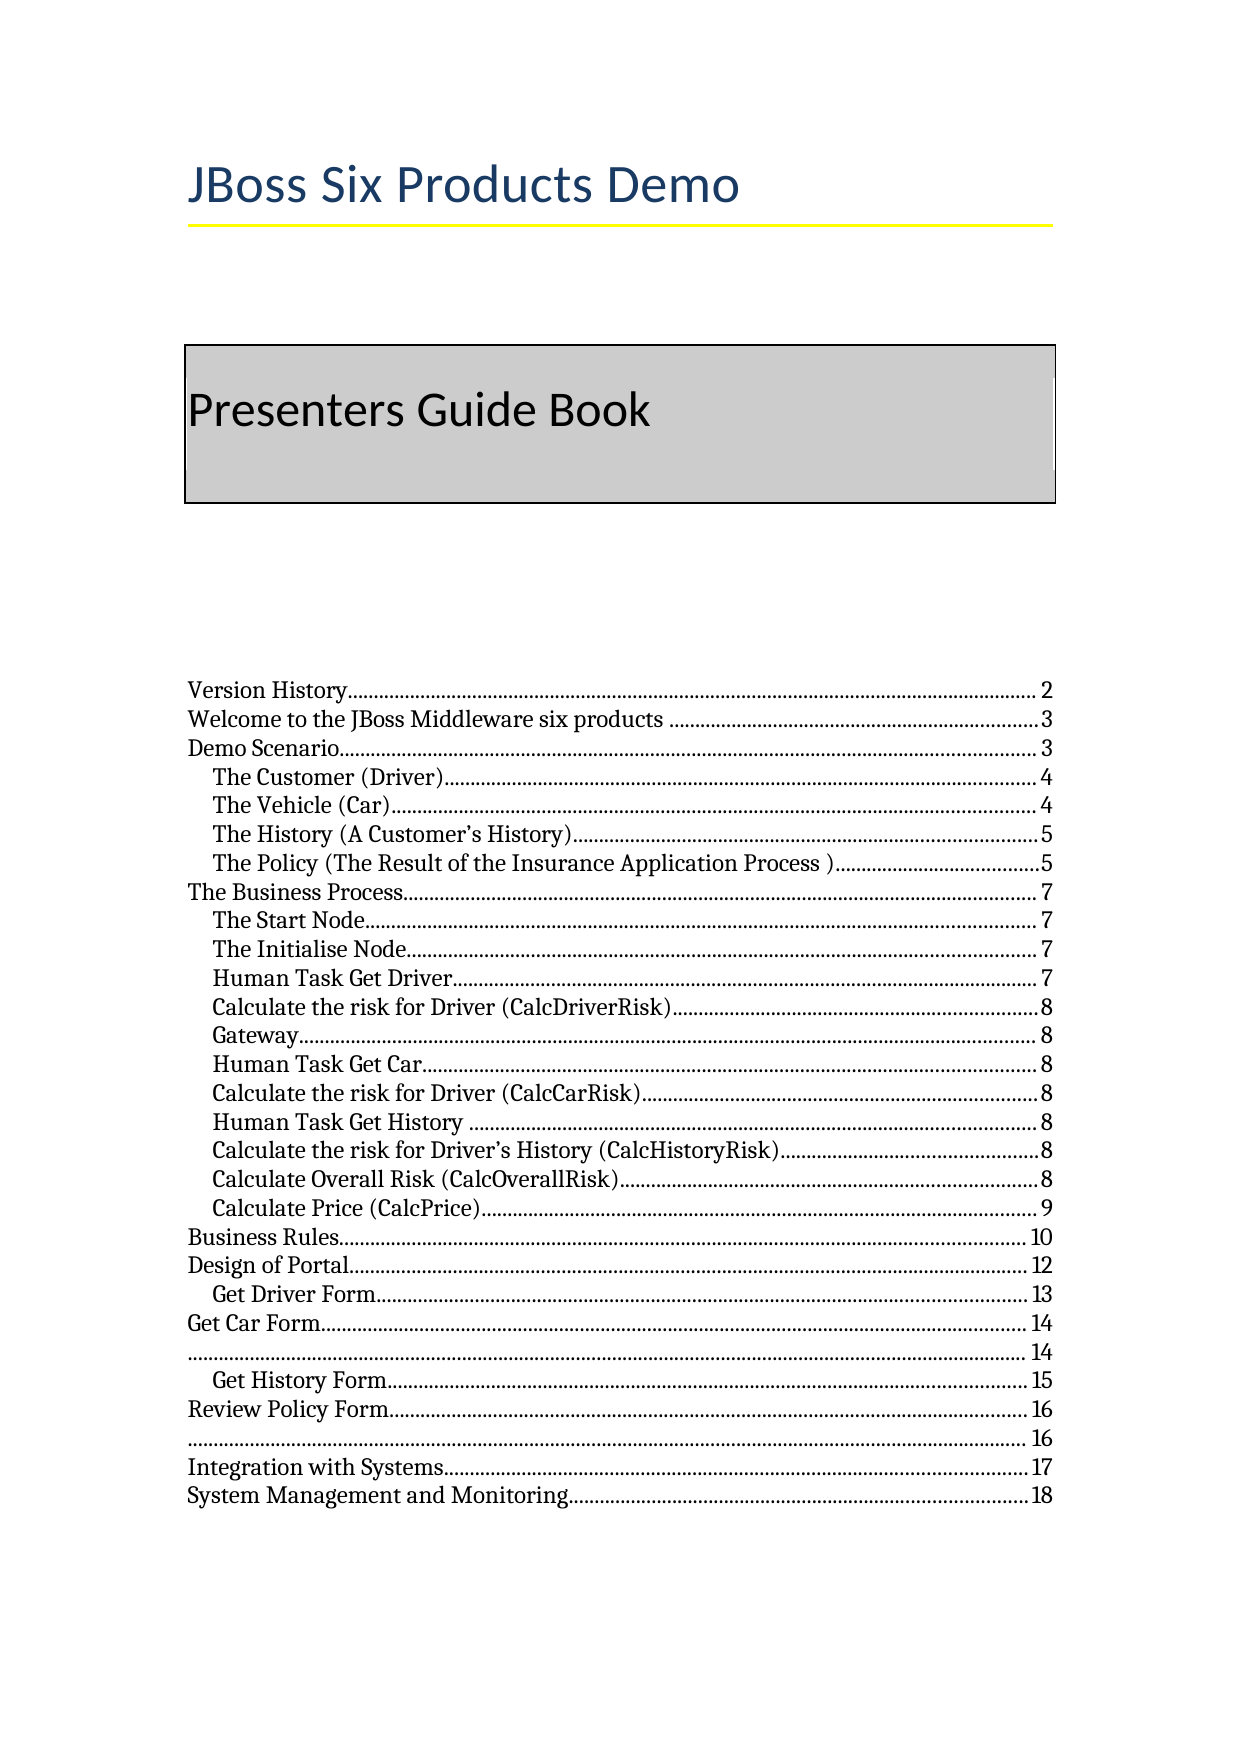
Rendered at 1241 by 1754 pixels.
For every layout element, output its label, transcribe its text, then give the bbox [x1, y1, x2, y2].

text The Vehicle (Car) 4 [212, 791, 1053, 820]
text Welcome to the JBoss Middleware six products 3 [187, 705, 1053, 734]
text The Start Node 7 [212, 906, 1053, 935]
text Calculate Price (CalcPrice) 9 [212, 1194, 1053, 1223]
text Design of Portal 12 [187, 1251, 1053, 1280]
text Presenters Guide Book [187, 378, 1053, 439]
text Version History 2 [187, 676, 1053, 705]
text The Customer (Driver) 4 [212, 763, 1053, 791]
text Human Task Get History 8 [212, 1108, 1053, 1136]
text Calculate Overall Risk (CalcOverallRisk) 8 [212, 1165, 1053, 1194]
text The Policy (The Result of the Insurance Application Process ) 5 [212, 849, 1053, 878]
text 14 [187, 1338, 1053, 1366]
text Get Car Form 14 [187, 1309, 1053, 1338]
text Review Policy Form 16 [187, 1395, 1053, 1424]
text Business Rules 10 [187, 1223, 1053, 1251]
text Calculate the risk for Driver (CalcDriverRisk) 8 [212, 993, 1053, 1021]
text Human Task Get Driver 7 [212, 964, 1053, 993]
text Calculate the risk for Driver’s History (CalcHistoryRisk) 8 [212, 1136, 1053, 1165]
text Demo Scenario 3 [187, 734, 1053, 763]
text Calculate the risk for Driver (CalcCarRisk) 8 [212, 1079, 1053, 1108]
subtitle JBoss Six Products Demo [187, 150, 1053, 227]
text Human Task Get Car 8 [212, 1050, 1053, 1079]
text The History (A Customer’s History) 5 [212, 820, 1053, 849]
text Gateway 8 [212, 1021, 1053, 1050]
text Integration with Systems 17 [187, 1453, 1053, 1481]
text The Initialise Node 7 [212, 935, 1053, 964]
text Get Driver Form 13 [212, 1280, 1053, 1309]
text The Business Process 7 [187, 878, 1053, 906]
text Get History Form 15 [212, 1366, 1053, 1395]
text 16 [187, 1424, 1053, 1453]
text System Management and Monitoring 18 [187, 1481, 1053, 1510]
